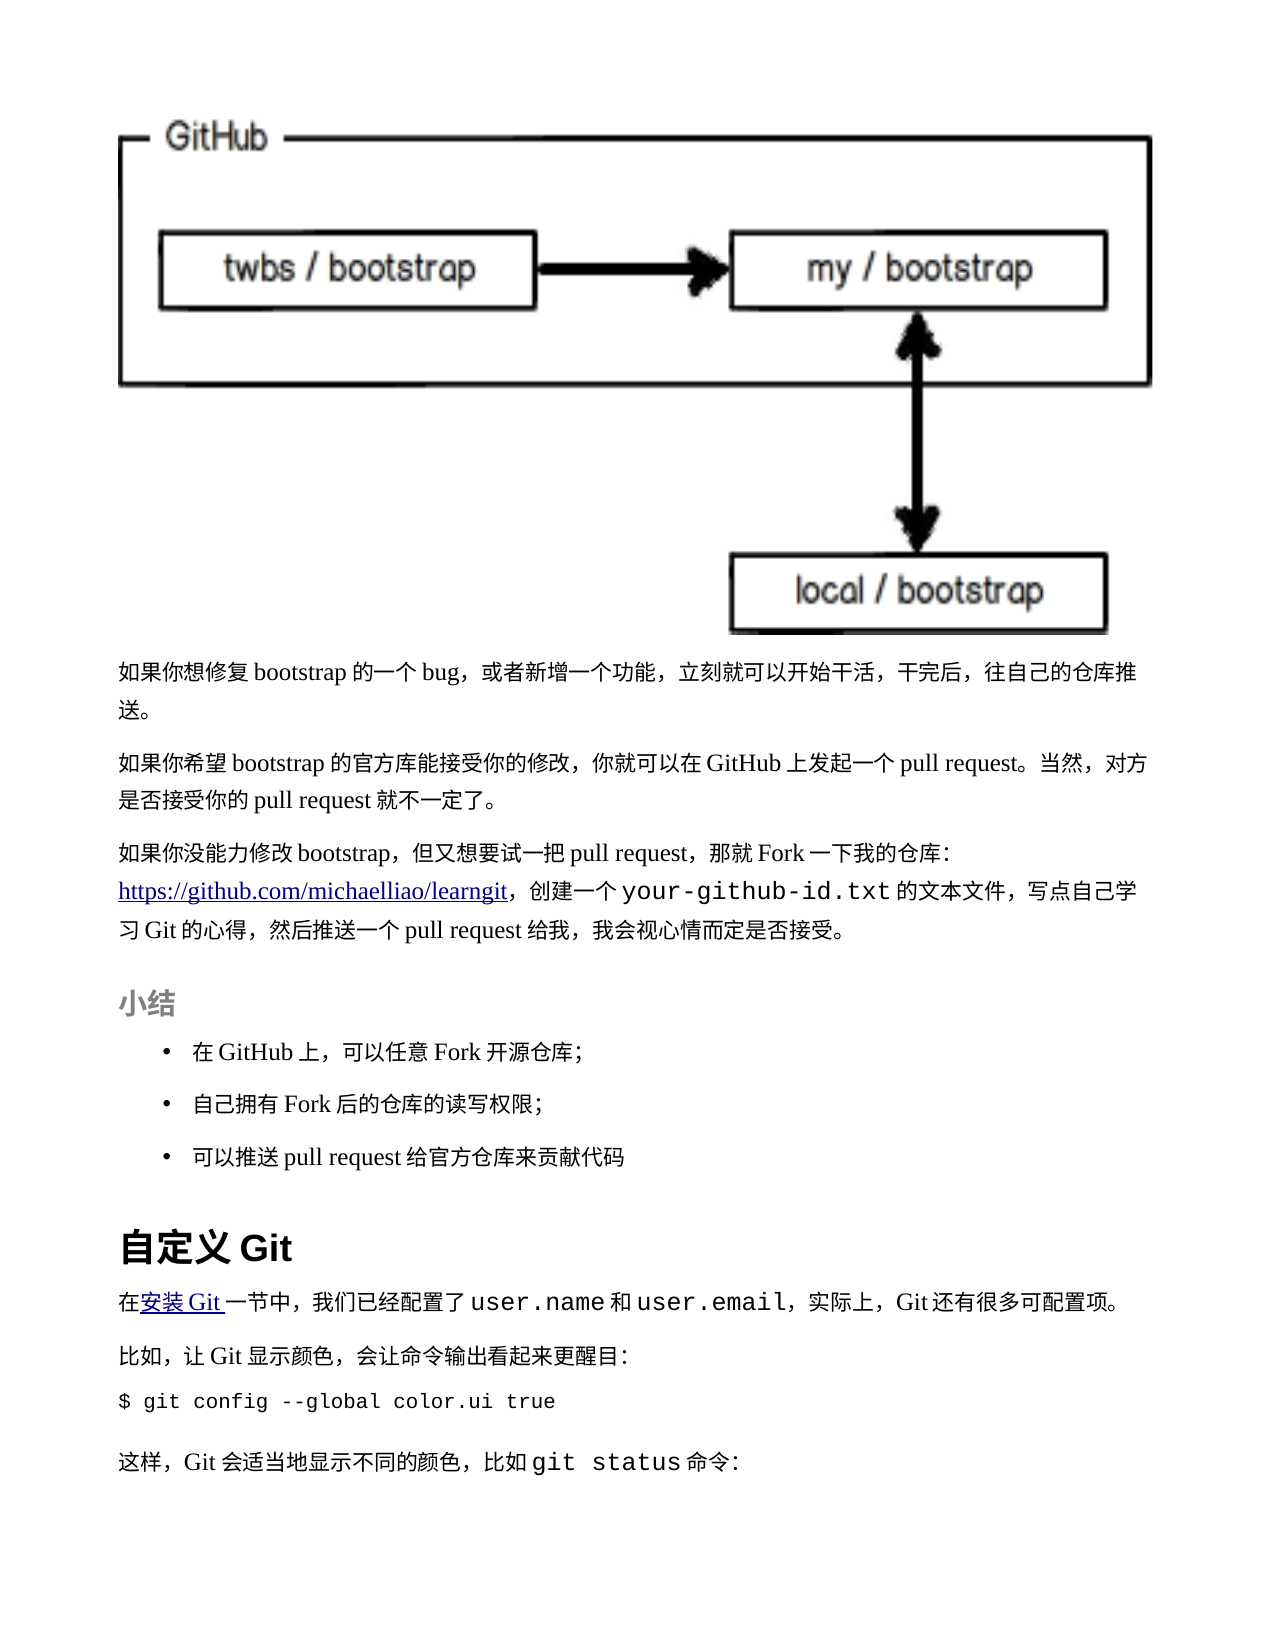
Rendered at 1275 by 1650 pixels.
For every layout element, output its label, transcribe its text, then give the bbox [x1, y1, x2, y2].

text 如果你想修复bootstrap的一个bug，或者新增一个功能，立刻就可以开始干活，干完后，往自己的仓库推送。 [118, 655, 1157, 725]
text 这样，Git会适当地显示不同的颜色，比如git status命令： [118, 1444, 1157, 1477]
subtitle 小结 [118, 980, 1157, 1022]
list 在GitHub上，可以任意Fork开源仓库； [162, 1035, 1157, 1067]
list 自己拥有Fork后的仓库的读写权限； [162, 1087, 1157, 1119]
text 如果你希望bootstrap的官方库能接受你的修改，你就可以在GitHub上发起一个pull request。当然，对方是否接受你的pull request就不一定了。 [118, 746, 1157, 815]
picture [118, 118, 1153, 635]
text 在安装Git一节中，我们已经配置了user.name和user.email，实际上，Git还有很多可配置项。 [118, 1285, 1157, 1318]
list 可以推送pull request给官方仓库来贡献代码 [162, 1140, 1157, 1172]
text 如果你没能力修改bootstrap，但又想要试一把pull request，那就Fork一下我的仓库：https://github.com/michaelliao/learngit，创建一个your-github-id.txt的文本文件，写点自己学习Git的心得，然后推送一个pull request给我，我会视心情而定是否接受。 [118, 836, 1157, 945]
text $ git config --global color.ui true [118, 1391, 1157, 1415]
subtitle 自定义Git [118, 1217, 1157, 1272]
text 比如，让Git显示颜色，会让命令输出看起来更醒目： [118, 1339, 1157, 1371]
